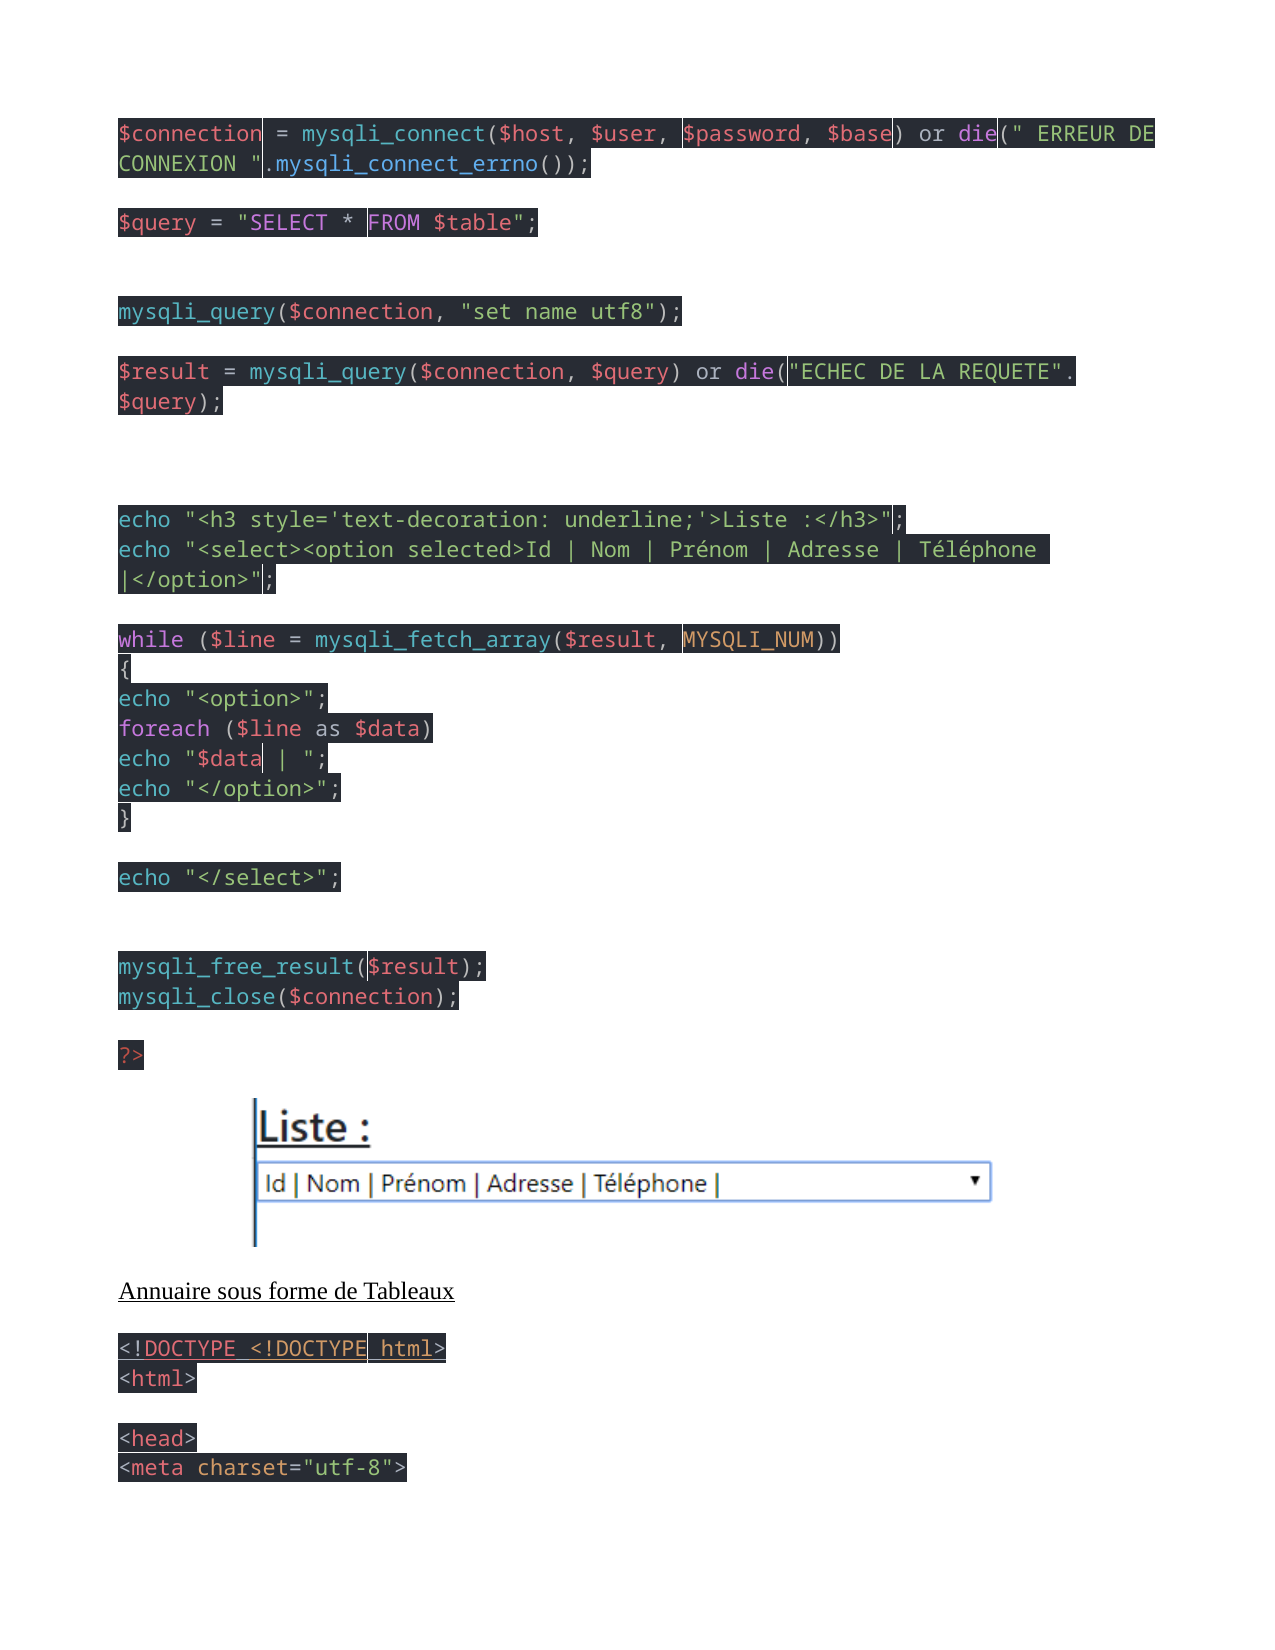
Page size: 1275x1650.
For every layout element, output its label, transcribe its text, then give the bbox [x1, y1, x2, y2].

text mysqli_close($connection); [118, 981, 1157, 1010]
text $connection = mysqli_connect($host, $user, $password, $base) or die(" ERREUR DE CONNEXION ".mysqli_connect_errno()); [118, 118, 1157, 178]
text <head> [118, 1423, 1157, 1452]
text <html> [118, 1363, 1157, 1393]
text echo "</option>"; [118, 773, 1157, 802]
text } [118, 802, 1157, 832]
text <!DOCTYPE <!DOCTYPE html> [118, 1333, 1157, 1363]
text $result = mysqli_query($connection, $query) or die("ECHEC DE LA REQUETE".$query); [118, 356, 1157, 415]
text $query = "SELECT * FROM $table"; [118, 207, 1157, 237]
text mysqli_query($connection, "set name utf8"); [118, 296, 1157, 326]
text while ($line = mysqli_fetch_array($result, MYSQLI_NUM)) [118, 624, 1157, 653]
text echo "<option>"; [118, 683, 1157, 713]
text echo "<h3 style='text-decoration: underline;'>Liste :</h3>"; [118, 504, 1157, 534]
text ?> [118, 1040, 1157, 1070]
text { [118, 653, 1157, 683]
text <meta charset="utf-8"> [118, 1452, 1157, 1482]
text mysqli_free_result($result); [118, 951, 1157, 981]
text echo "<select><option selected>Id | Nom | Prénom | Adresse | Téléphone |</option>"; [118, 534, 1157, 594]
text Annuaire sous forme de Tableaux [118, 1276, 1157, 1304]
text echo "$data | "; [118, 743, 1157, 773]
text echo "</select>"; [118, 862, 1157, 892]
text foreach ($line as $data) [118, 713, 1157, 743]
picture [251, 1098, 1024, 1247]
